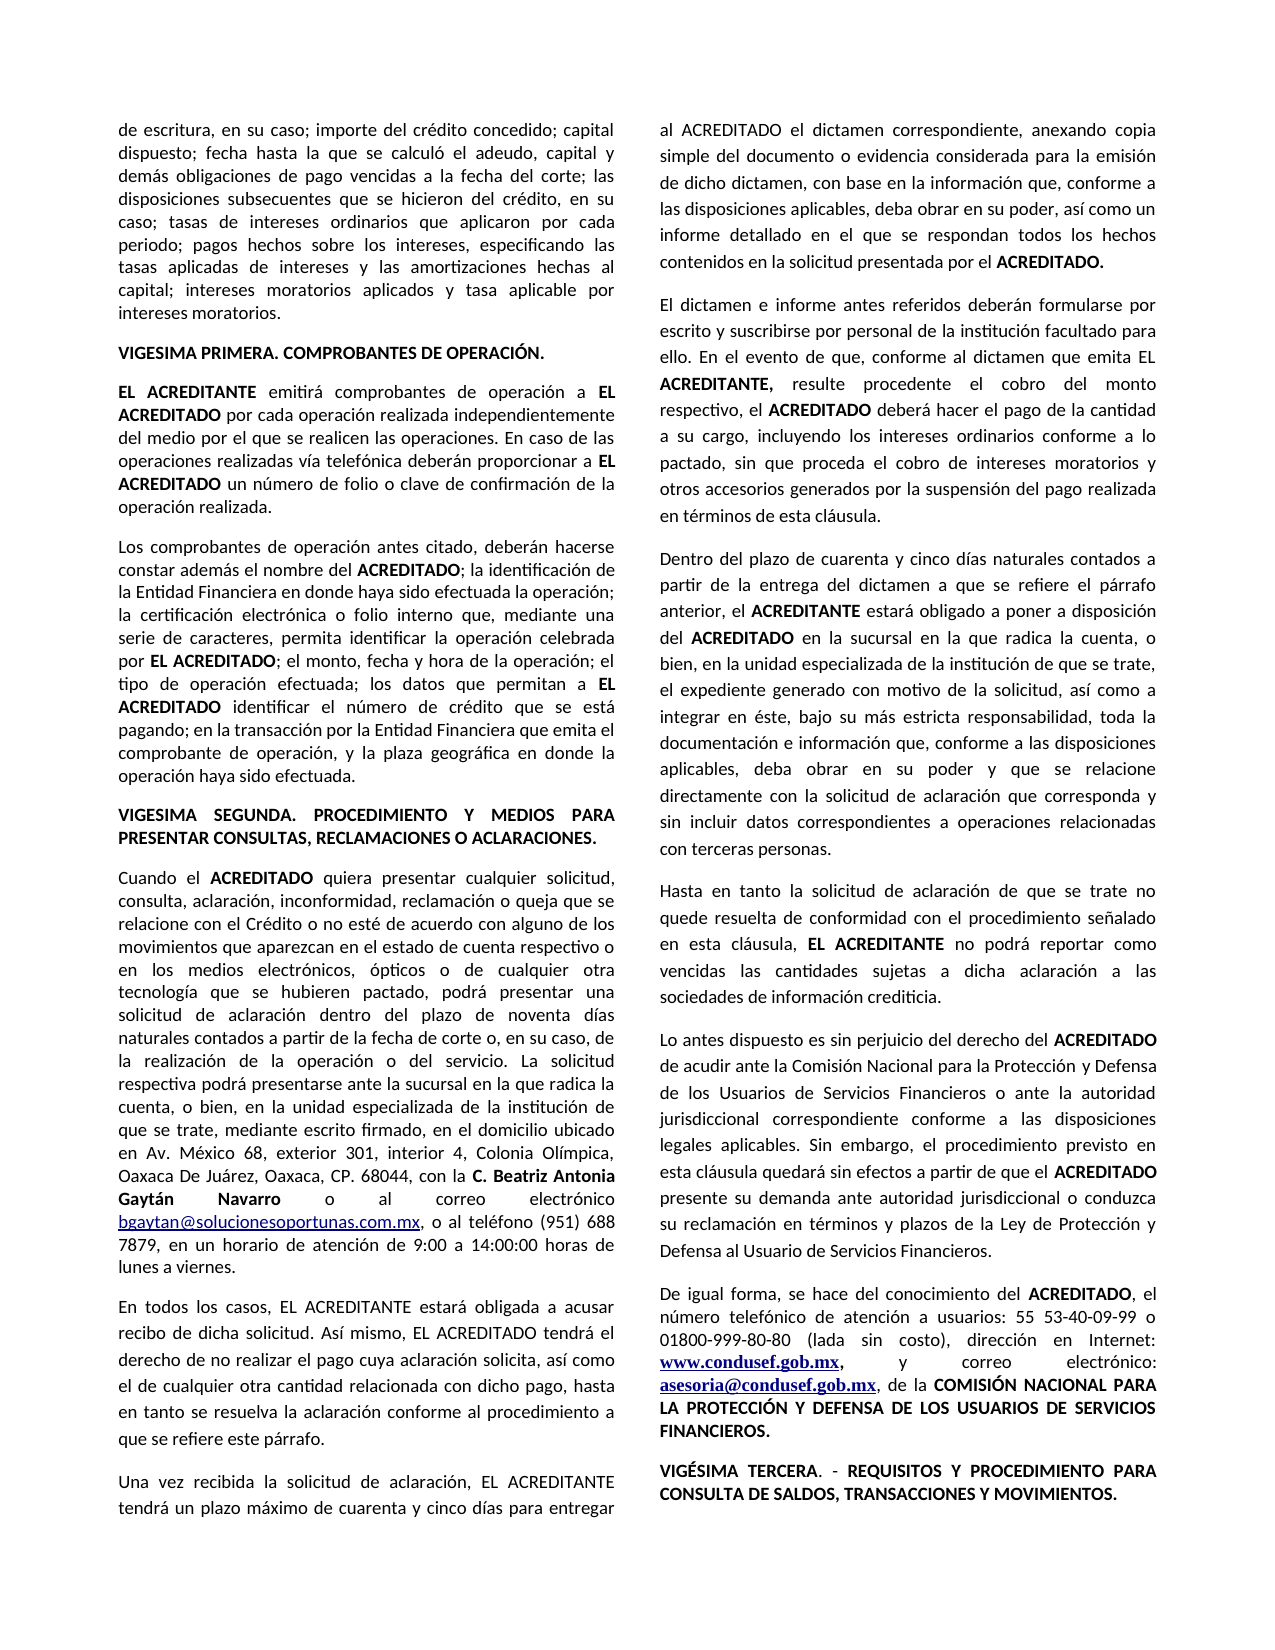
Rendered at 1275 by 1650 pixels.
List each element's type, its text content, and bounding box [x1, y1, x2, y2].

text En todos los casos, EL ACREDITANTE estará obligada a acusar recibo de dicha solicitud. Así mismo, EL ACREDITADO tendrá el derecho de no realizar el pago cuya aclaración solicita, así como el de cualquier otra cantidad relacionada con dicho pago, hasta en tanto se resuelva la aclaración conforme al procedimiento a que se refiere este párrafo. [118, 1295, 615, 1450]
text VIGÉSIMA TERCERA. - REQUISITOS Y PROCEDIMIENTO PARA CONSULTA DE SALDOS, TRANSACCIONES Y MOVIMIENTOS. [659, 1459, 1157, 1505]
text Los comprobantes de operación antes citado, deberán hacerse constar además el nombre del ACREDITADO; la identificación de la Entidad Financiera en donde haya sido efectuada la operación; la certificación electrónica o folio interno que, mediante una serie de caracteres, permita identificar la operación celebrada por EL ACREDITADO; el monto, fecha y hora de la operación; el tipo de operación efectuada; los datos que permitan a EL ACREDITADO identificar el número de crédito que se está pagando; en la transacción por la Entidad Financiera que emita el comprobante de operación, y la plaza geográfica en donde la operación haya sido efectuada. [118, 535, 615, 787]
text EL ACREDITANTE emitirá comprobantes de operación a EL ACREDITADO por cada operación realizada independientemente del medio por el que se realicen las operaciones. En caso de las operaciones realizadas vía telefónica deberán proporcionar a EL ACREDITADO un número de folio o clave de confirmación de la operación realizada. [118, 381, 615, 518]
text de escritura, en su caso; importe del crédito concedido; capital dispuesto; fecha hasta la que se calculó el adeudo, capital y demás obligaciones de pago vencidas a la fecha del corte; las disposiciones subsecuentes que se hicieron del crédito, en su caso; tasas de intereses ordinarios que aplicaron por cada periodo; pagos hechos sobre los intereses, especificando las tasas aplicadas de intereses y las amortizaciones hechas al capital; intereses moratorios aplicados y tasa aplicable por intereses moratorios. [118, 118, 615, 324]
text Dentro del plazo de cuarenta y cinco días naturales contados a partir de la entrega del dictamen a que se refiere el párrafo anterior, el ACREDITANTE estará obligado a poner a disposición del ACREDITADO en la sucursal en la que radica la cuenta, o bien, en la unidad especializada de la institución de que se trate, el expediente generado con motivo de la solicitud, así como a integrar en éste, bajo su más estricta responsabilidad, toda la documentación e información que, conforme a las disposiciones aplicables, deba obrar en su poder y que se relacione directamente con la solicitud de aclaración que corresponda y sin incluir datos correspondientes a operaciones relacionadas con terceras personas. [659, 547, 1157, 859]
text De igual forma, se hace del conocimiento del ACREDITADO, el número telefónico de atención a usuarios: 55 53-40-09-99 o 01800-999-80-80 (lada sin costo), dirección en Internet: www.condusef.gob.mx, y correo electrónico: asesoria@condusef.gob.mx, de la COMISIÓN NACIONAL PARA LA PROTECCIÓN Y DEFENSA DE LOS USUARIOS DE SERVICIOS FINANCIEROS. [659, 1282, 1157, 1442]
text Lo antes dispuesto es sin perjuicio del derecho del ACREDITADO de acudir ante la Comisión Nacional para la Protección y Defensa de los Usuarios de Servicios Financieros o ante la autoridad jurisdiccional correspondiente conforme a las disposiciones legales aplicables. Sin embargo, el procedimiento previsto en esta cláusula quedará sin efectos a partir de que el ACREDITADO presente su demanda ante autoridad jurisdiccional o conduzca su reclamación en términos y plazos de la Ley de Protección y Defensa al Usuario de Servicios Financieros. [659, 1028, 1157, 1262]
text El dictamen e informe antes referidos deberán formularse por escrito y suscribirse por personal de la institución facultado para ello. En el evento de que, conforme al dictamen que emita EL ACREDITANTE, resulte procedente el cobro del monto respectivo, el ACREDITADO deberá hacer el pago de la cantidad a su cargo, incluyendo los intereses ordinarios conforme a lo pactado, sin que proceda el cobro de intereses moratorios y otros accesorios generados por la suspensión del pago realizada en términos de esta cláusula. [659, 293, 1157, 527]
text al ACREDITADO el dictamen correspondiente, anexando copia simple del documento o evidencia considerada para la emisión de dicho dictamen, con base en la información que, conforme a las disposiciones aplicables, deba obrar en su poder, así como un informe detallado en el que se respondan todos los hechos contenidos en la solicitud presentada por el ACREDITADO. [659, 118, 1157, 273]
text Hasta en tanto la solicitud de aclaración de que se trate no quede resuelta de conformidad con el procedimiento señalado en esta cláusula, EL ACREDITANTE no podrá reportar como vencidas las cantidades sujetas a dicha aclaración a las sociedades de información crediticia. [659, 880, 1157, 1008]
text Una vez recibida la solicitud de aclaración, EL ACREDITANTE tendrá un plazo máximo de cuarenta y cinco días para entregar [118, 1470, 615, 1519]
text VIGESIMA PRIMERA. COMPROBANTES DE OPERACIÓN. [118, 341, 615, 364]
text VIGESIMA SEGUNDA. PROCEDIMIENTO Y MEDIOS PARA PRESENTAR CONSULTAS, RECLAMACIONES O ACLARACIONES. [118, 803, 615, 849]
text Cuando el ACREDITADO quiera presentar cualquier solicitud, consulta, aclaración, inconformidad, reclamación o queja que se relacione con el Crédito o no esté de acuerdo con alguno de los movimientos que aparezcan en el estado de cuenta respectivo o en los medios electrónicos, ópticos o de cualquier otra tecnología que se hubieren pactado, podrá presentar una solicitud de aclaración dentro del plazo de noventa días naturales contados a partir de la fecha de corte o, en su caso, de la realización de la operación o del servicio. La solicitud respectiva podrá presentarse ante la sucursal en la que radica la cuenta, o bien, en la unidad especializada de la institución de que se trate, mediante escrito firmado, en el domicilio ubicado en Av. México 68, exterior 301, interior 4, Colonia Olímpica, Oaxaca De Juárez, Oaxaca, CP. 68044, con la C. Beatriz Antonia Gaytán Navarro o al correo electrónico bgaytan@solucionesoportunas.com.mx, o al teléfono (951) 688 7879, en un horario de atención de 9:00 a 14:00:00 horas de lunes a viernes. [118, 866, 615, 1278]
